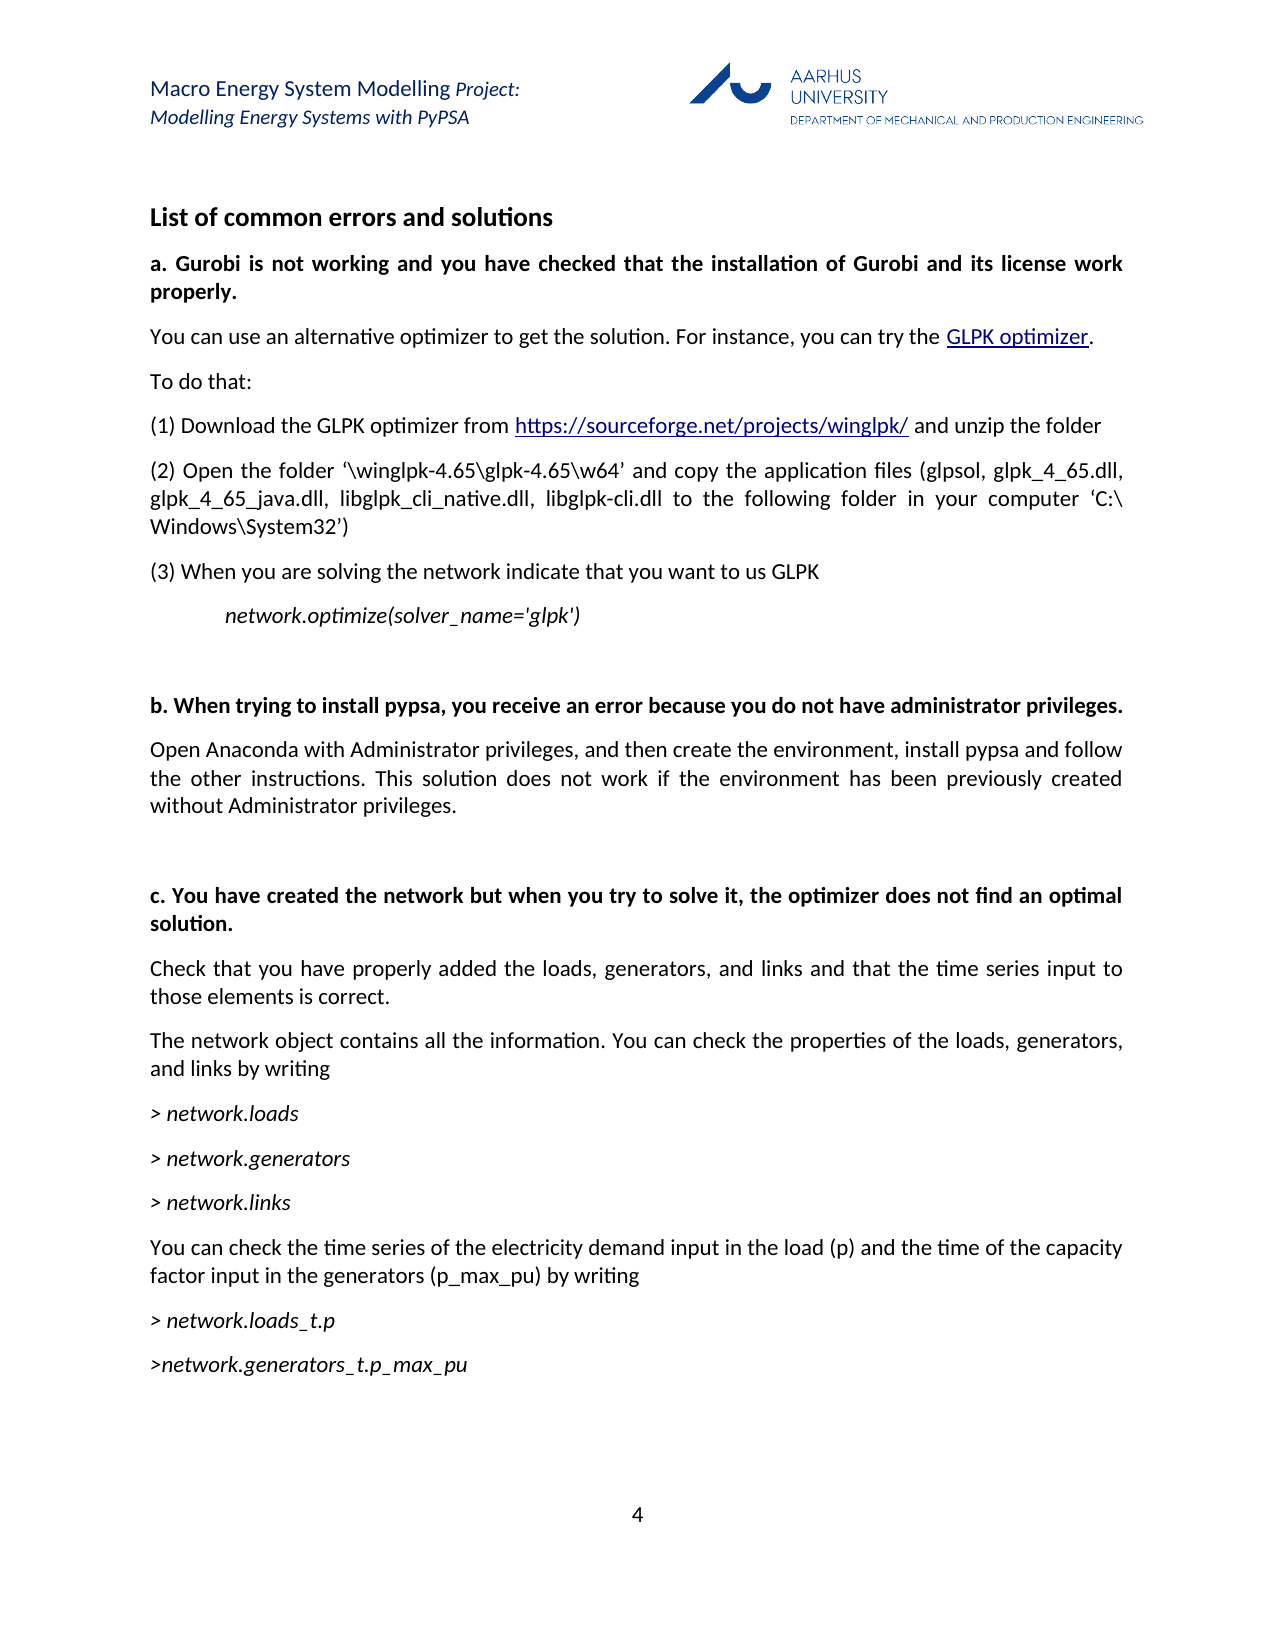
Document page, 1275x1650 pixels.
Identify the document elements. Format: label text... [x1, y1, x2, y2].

text a. Gurobi is not working and you have checked that the installation of Gurobi and its license work properly. [150, 249, 1125, 305]
text Open Anaconda with Administrator privileges, and then create the environment, install pypsa and follow the other instructions. This solution does not work if the environment has been previously created without Administrator privileges. [150, 736, 1125, 820]
text (1) Download the GLPK optimizer from https://sourceforge.net/projects/winglpk/ and unzip the folder [150, 411, 1125, 439]
text (2) Open the folder ‘\winglpk-4.65\glpk-4.65\w64’ and copy the application files (glpsol, glpk_4_65.dll, glpk_4_65_java.dll, libglpk_cli_native.dll, libglpk-cli.dll to the following folder in your computer ‘C:\Windows\System32’) [150, 456, 1125, 540]
text To do that: [150, 367, 1125, 395]
text You can use an alternative optimizer to get the solution. For instance, you can try the GLPK optimizer. [150, 322, 1125, 350]
text > network.generators [150, 1144, 1125, 1172]
text network.optimize(solver_name='glpk') [150, 602, 1125, 629]
text > network.links [150, 1188, 1125, 1217]
text The network object contains all the information. You can check the properties of the loads, generators, and links by writing [150, 1026, 1125, 1082]
text (3) When you are solving the network indicate that you want to us GLPK [150, 557, 1125, 585]
text List of common errors and solutions [150, 200, 1125, 233]
text > network.loads [150, 1099, 1125, 1127]
text You can check the time series of the electricity demand input in the load (p) and the time of the capacity factor input in the generators (p_max_pu) by writing [150, 1233, 1125, 1289]
text >network.generators_t.p_max_pu [150, 1351, 1125, 1379]
text > network.loads_t.p [150, 1306, 1125, 1334]
text Check that you have properly added the loads, generators, and links and that the time series input to those elements is correct. [150, 954, 1125, 1010]
text c. You have created the network but when you try to solve it, the optimizer does not find an optimal solution. [150, 881, 1125, 937]
text b. When trying to install pypsa, you receive an error because you do not have administrator privileges. [150, 691, 1125, 719]
